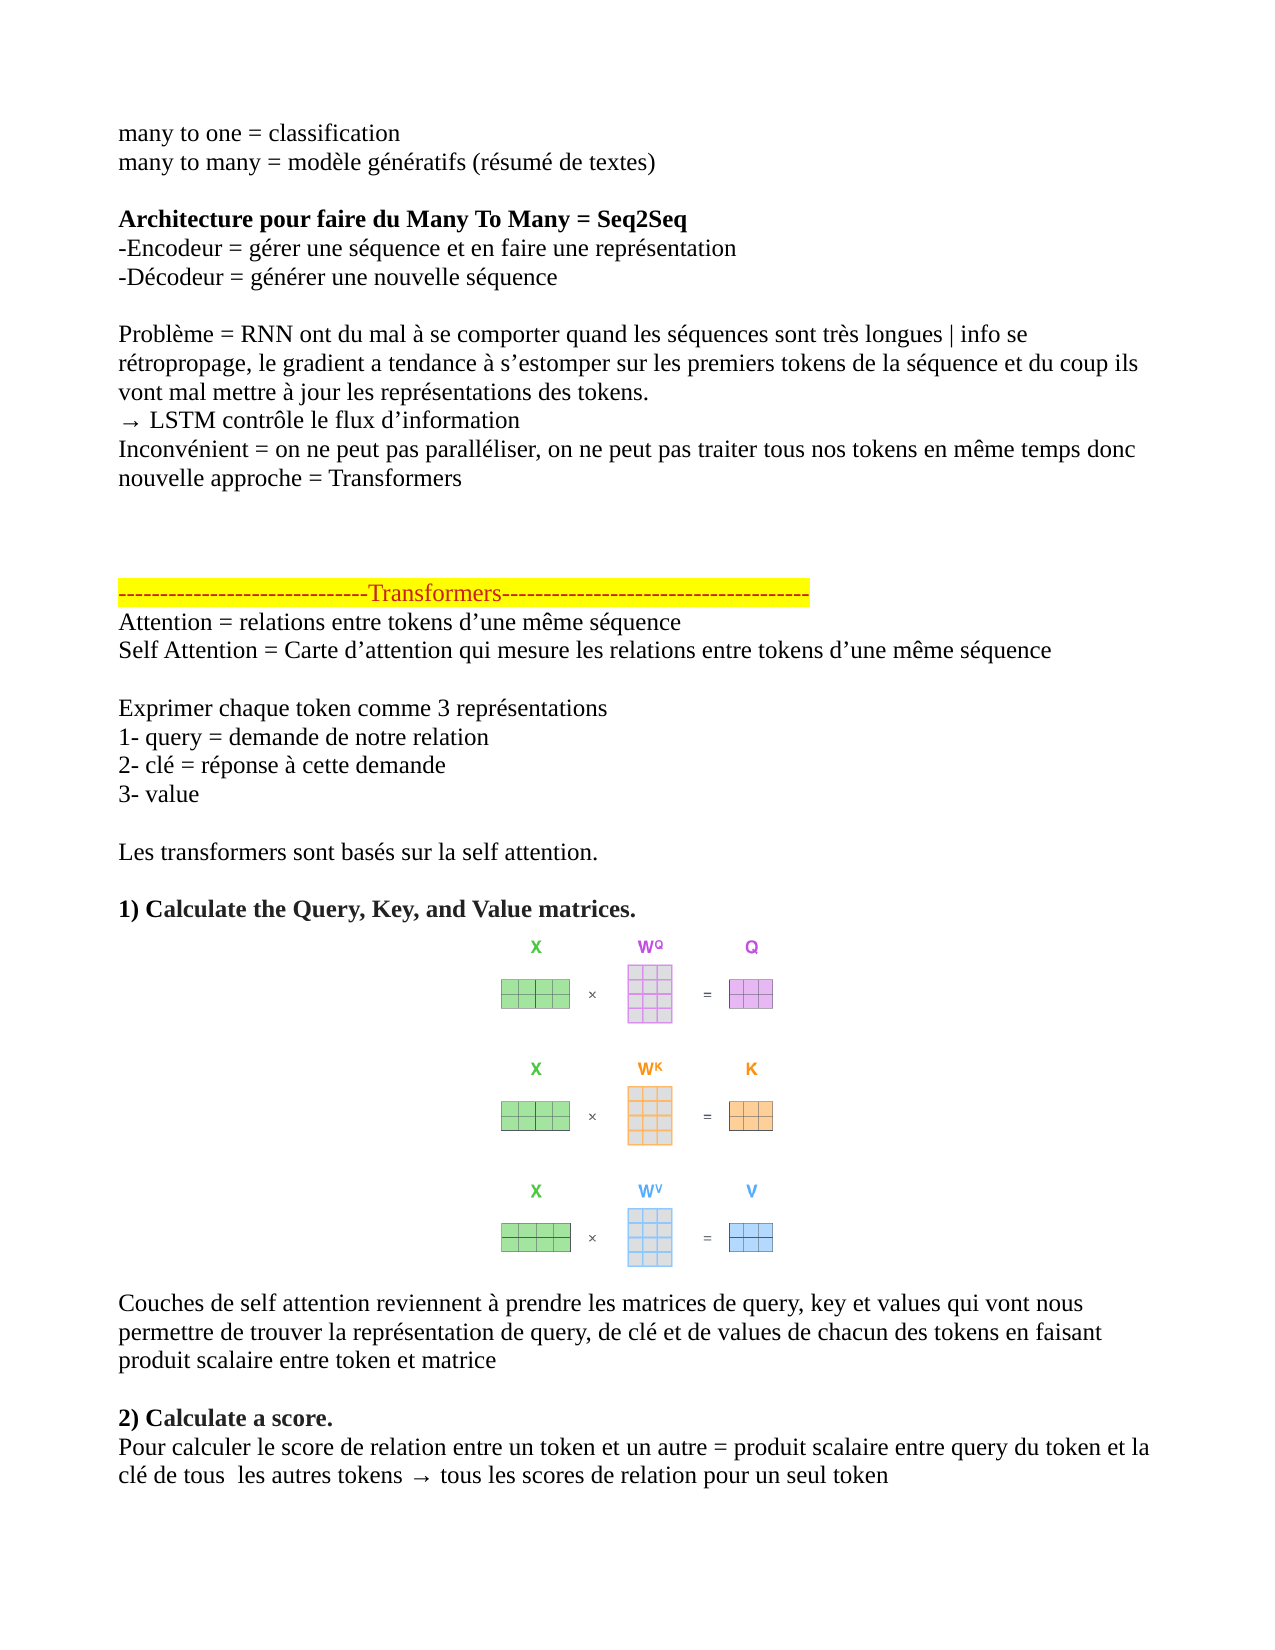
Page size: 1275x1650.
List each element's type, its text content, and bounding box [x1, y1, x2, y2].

text Inconvénient = on ne peut pas paralléliser, on ne peut pas traiter tous nos tokens en même temps donc nouvelle approche = Transformers [118, 434, 1157, 492]
text many to many = modèle génératifs (résumé de textes) [118, 147, 1157, 176]
text 2- clé = réponse à cette demande [118, 751, 1157, 779]
text Problème = RNN ont du mal à se comporter quand les séquences sont très longues | info se rétropropage, le gradient a tendance à s’estomper sur les premiers tokens de la séquence et du coup ils vont mal mettre à jour les représentations des tokens. [118, 319, 1157, 406]
text Pour calculer le score de relation entre un token et un autre = produit scalaire entre query du token et la clé de tous les autres tokens → tous les scores de relation pour un seul token [118, 1432, 1157, 1489]
text 2) Calculate a score. [118, 1403, 1157, 1432]
text 1) Calculate the Query, Key, and Value matrices. [118, 894, 1157, 923]
text ------------------------------Transformers------------------------------------- [118, 578, 1157, 607]
picture [476, 923, 799, 1288]
text -Décodeur = générer une nouvelle séquence [118, 262, 1157, 291]
text Architecture pour faire du Many To Many = Seq2Seq [118, 204, 1157, 233]
text 3- value [118, 779, 1157, 808]
text 1- query = demande de notre relation [118, 722, 1157, 751]
text Exprimer chaque token comme 3 représentations [118, 693, 1157, 722]
text → LSTM contrôle le flux d’information [118, 406, 1157, 434]
text Les transformers sont basés sur la self attention. [118, 837, 1157, 866]
text -Encodeur = gérer une séquence et en faire une représentation [118, 233, 1157, 262]
text Attention = relations entre tokens d’une même séquence [118, 607, 1157, 636]
text Self Attention = Carte d’attention qui mesure les relations entre tokens d’une même séquence [118, 636, 1157, 664]
text many to one = classification [118, 118, 1157, 147]
text Couches de self attention reviennent à prendre les matrices de query, key et values qui vont nous permettre de trouver la représentation de query, de clé et de values de chacun des tokens en faisant produit scalaire entre token et matrice [118, 923, 1157, 1374]
